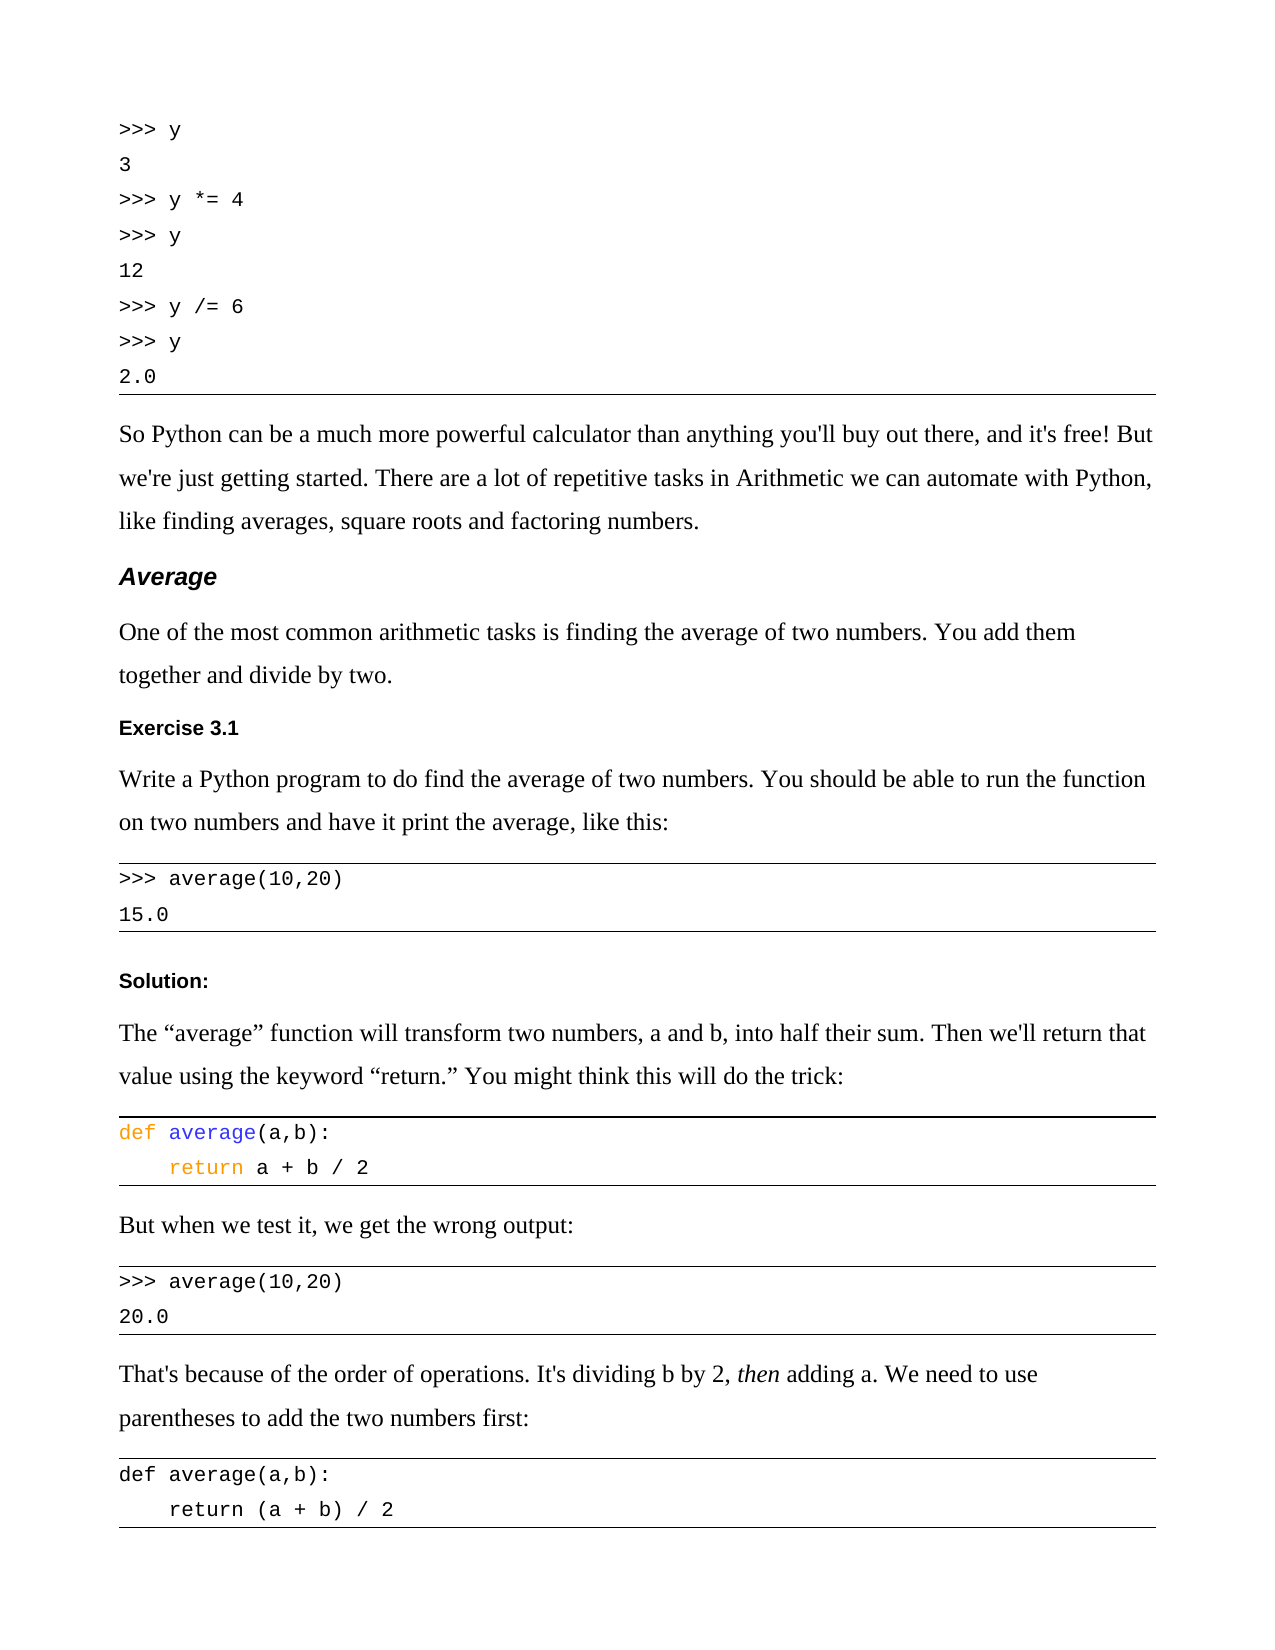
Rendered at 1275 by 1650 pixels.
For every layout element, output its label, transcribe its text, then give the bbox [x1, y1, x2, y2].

text 12 [118, 260, 1156, 284]
text Write a Python program to do find the average of two numbers. You should be able to run the function on two numbers and have it print the average, like this: [118, 764, 1156, 836]
text The “average” function will transform two numbers, a and b, into half their sum. Then we'll return that value using the keyword “return.” You might think this will do the trick: [118, 1018, 1156, 1089]
text >>> y [118, 331, 1156, 355]
text return (a + b) / 2 [118, 1499, 1156, 1528]
text 3 [118, 154, 1156, 178]
text >>> y [118, 225, 1156, 248]
text That's because of the order of operations. It's dividing b by 2, then adding a. We need to use parentheses to add the two numbers first: [118, 1359, 1156, 1431]
text >>> y [118, 118, 1156, 142]
text But when we test it, we get the wrong output: [118, 1210, 1156, 1239]
text Average [118, 561, 1156, 590]
text 20.0 [118, 1306, 1156, 1335]
text return a + b / 2 [118, 1157, 1156, 1186]
text def average(a,b): [118, 1117, 1156, 1145]
text >>> y /= 6 [118, 296, 1156, 319]
text One of the most common arithmetic tasks is finding the average of two numbers. You add them together and divide by two. [118, 617, 1156, 689]
text >>> y *= 4 [118, 189, 1156, 213]
text 15.0 [118, 904, 1156, 932]
text def average(a,b): [118, 1459, 1156, 1487]
text >>> average(10,20) [118, 1267, 1156, 1295]
text So Python can be a much more powerful calculator than anything you'll buy out there, and it's free! But we're just getting started. There are a lot of repetitive tasks in Arithmetic we can automate with Python, like finding averages, square roots and factoring numbers. [118, 419, 1156, 534]
text >>> average(10,20) [118, 864, 1156, 892]
text 2.0 [118, 366, 1156, 395]
text Exercise 3.1 [118, 716, 1156, 740]
text Solution: [118, 969, 1156, 993]
